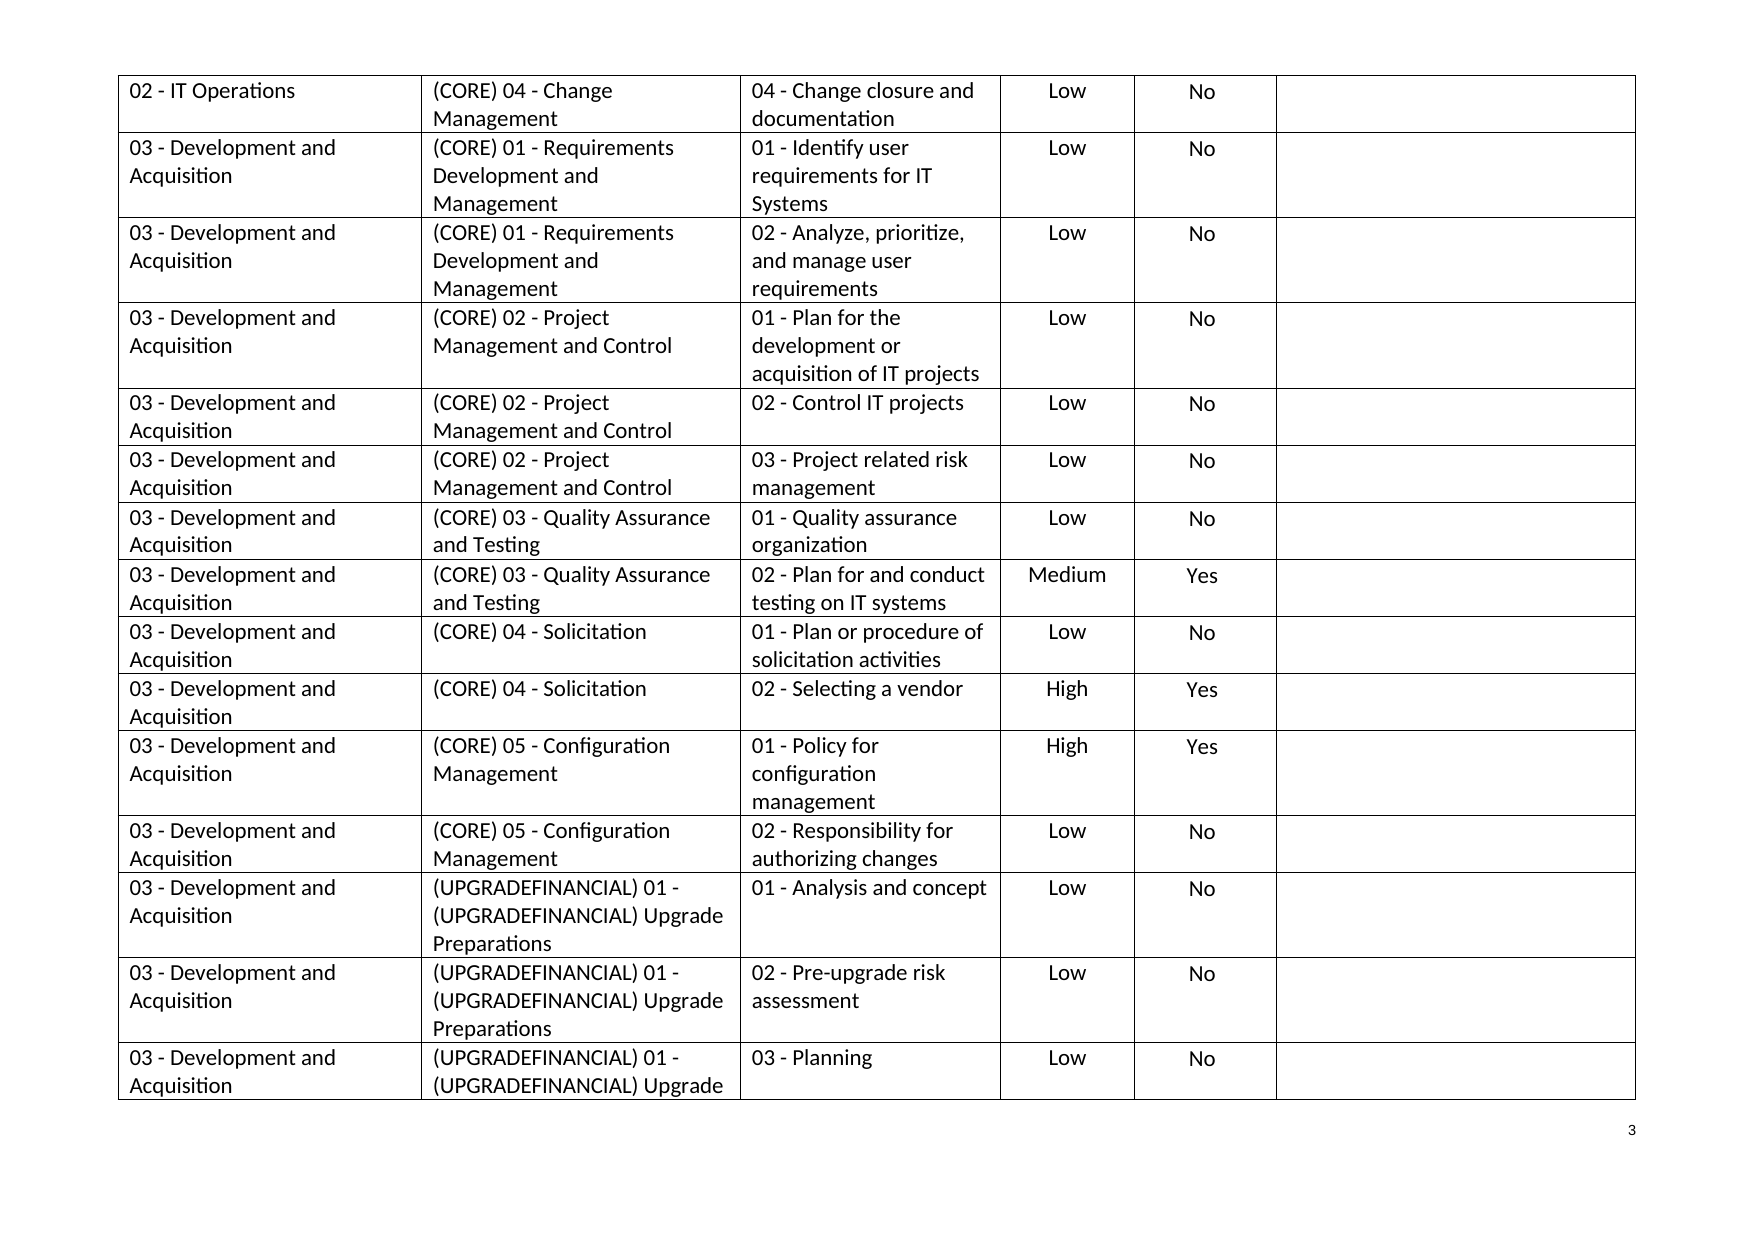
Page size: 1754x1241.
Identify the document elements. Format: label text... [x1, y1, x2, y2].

table_cell No [1135, 303, 1276, 387]
table_cell 01 - Policy for configuration management [741, 731, 1000, 815]
table_cell 03 - Development and Acquisition [119, 958, 421, 1042]
table_cell No [1135, 446, 1276, 502]
table_cell [1277, 218, 1635, 302]
table_cell No [1135, 133, 1276, 217]
table_cell Low [1001, 816, 1134, 872]
table_cell (CORE) 05 - Configuration Management [422, 731, 740, 815]
table_cell (CORE) 02 - Project Management and Control [422, 446, 740, 502]
table_cell Low [1001, 503, 1134, 559]
table_cell 02 - Selecting a vendor [741, 674, 1000, 730]
table_cell 01 - Plan for the development or acquisition of IT projects [741, 303, 1000, 387]
table_cell 03 - Development and Acquisition [119, 446, 421, 502]
table_cell [1277, 560, 1635, 616]
table_cell Low [1001, 958, 1134, 1042]
table_cell [1277, 1043, 1635, 1099]
table_cell 03 - Development and Acquisition [119, 133, 421, 217]
table_cell (CORE) 01 - Requirements Development and Management [422, 133, 740, 217]
table_cell [1277, 816, 1635, 872]
table_cell Yes [1135, 560, 1276, 616]
table_cell Low [1001, 218, 1134, 302]
table_cell No [1135, 76, 1276, 132]
table_cell (CORE) 04 - Solicitation [422, 674, 740, 730]
table_cell 03 - Development and Acquisition [119, 503, 421, 559]
table_cell [1277, 731, 1635, 815]
table_cell (UPGRADEFINANCIAL) 01 - (UPGRADEFINANCIAL) Upgrade [422, 1043, 740, 1099]
table_cell 02 - IT Operations [119, 76, 421, 132]
table_cell High [1001, 731, 1134, 815]
table_cell 03 - Development and Acquisition [119, 303, 421, 387]
table_cell Low [1001, 76, 1134, 132]
table_cell (CORE) 03 - Quality Assurance and Testing [422, 560, 740, 616]
table_cell 02 - Pre-upgrade risk assessment [741, 958, 1000, 1042]
table_cell 02 - Control IT projects [741, 389, 1000, 444]
table_cell [1277, 503, 1635, 559]
table_cell 04 - Change closure and documentation [741, 76, 1000, 132]
table_cell No [1135, 958, 1276, 1042]
table_cell Low [1001, 446, 1134, 502]
table_cell 03 - Development and Acquisition [119, 816, 421, 872]
table_cell No [1135, 389, 1276, 444]
table_cell Low [1001, 133, 1134, 217]
table_cell Low [1001, 389, 1134, 444]
table_cell 03 - Development and Acquisition [119, 674, 421, 730]
table_cell Medium [1001, 560, 1134, 616]
table_cell 03 - Development and Acquisition [119, 389, 421, 444]
table_cell 01 - Identify user requirements for IT Systems [741, 133, 1000, 217]
table_cell 02 - Plan for and conduct testing on IT systems [741, 560, 1000, 616]
table_cell (CORE) 04 - Solicitation [422, 617, 740, 673]
table_cell 03 - Development and Acquisition [119, 218, 421, 302]
table_cell [1277, 133, 1635, 217]
table_cell [1277, 303, 1635, 387]
table_cell (UPGRADEFINANCIAL) 01 - (UPGRADEFINANCIAL) Upgrade Preparations [422, 873, 740, 957]
table_cell Low [1001, 1043, 1134, 1099]
table_cell 01 - Quality assurance organization [741, 503, 1000, 559]
table_cell (CORE) 05 - Configuration Management [422, 816, 740, 872]
table_cell [1277, 958, 1635, 1042]
table_cell Low [1001, 303, 1134, 387]
table_cell [1277, 446, 1635, 502]
table_cell 03 - Development and Acquisition [119, 1043, 421, 1099]
table_cell Low [1001, 873, 1134, 957]
table_cell 01 - Analysis and concept [741, 873, 1000, 957]
table_cell [1277, 873, 1635, 957]
table_cell 02 - Responsibility for authorizing changes [741, 816, 1000, 872]
table_cell [1277, 674, 1635, 730]
table_cell 03 - Development and Acquisition [119, 617, 421, 673]
table_cell (CORE) 01 - Requirements Development and Management [422, 218, 740, 302]
table_cell (CORE) 02 - Project Management and Control [422, 389, 740, 444]
table_cell 03 - Project related risk management [741, 446, 1000, 502]
table_cell Yes [1135, 731, 1276, 815]
table_cell No [1135, 816, 1276, 872]
table_cell No [1135, 503, 1276, 559]
table_cell 03 - Development and Acquisition [119, 560, 421, 616]
table_cell 03 - Development and Acquisition [119, 731, 421, 815]
table_cell (UPGRADEFINANCIAL) 01 - (UPGRADEFINANCIAL) Upgrade Preparations [422, 958, 740, 1042]
table_cell 03 - Development and Acquisition [119, 873, 421, 957]
table_cell No [1135, 873, 1276, 957]
table_cell [1277, 76, 1635, 132]
table_cell (CORE) 02 - Project Management and Control [422, 303, 740, 387]
table_cell No [1135, 617, 1276, 673]
table_cell Low [1001, 617, 1134, 673]
table_cell High [1001, 674, 1134, 730]
table_cell (CORE) 03 - Quality Assurance and Testing [422, 503, 740, 559]
table_cell No [1135, 218, 1276, 302]
table_cell [1277, 617, 1635, 673]
table_cell No [1135, 1043, 1276, 1099]
table_cell Yes [1135, 674, 1276, 730]
table_cell 02 - Analyze, prioritize, and manage user requirements [741, 218, 1000, 302]
table_cell 01 - Plan or procedure of solicitation activities [741, 617, 1000, 673]
table_cell 03 - Planning [741, 1043, 1000, 1099]
table_cell [1277, 389, 1635, 444]
table_cell (CORE) 04 - Change Management [422, 76, 740, 132]
